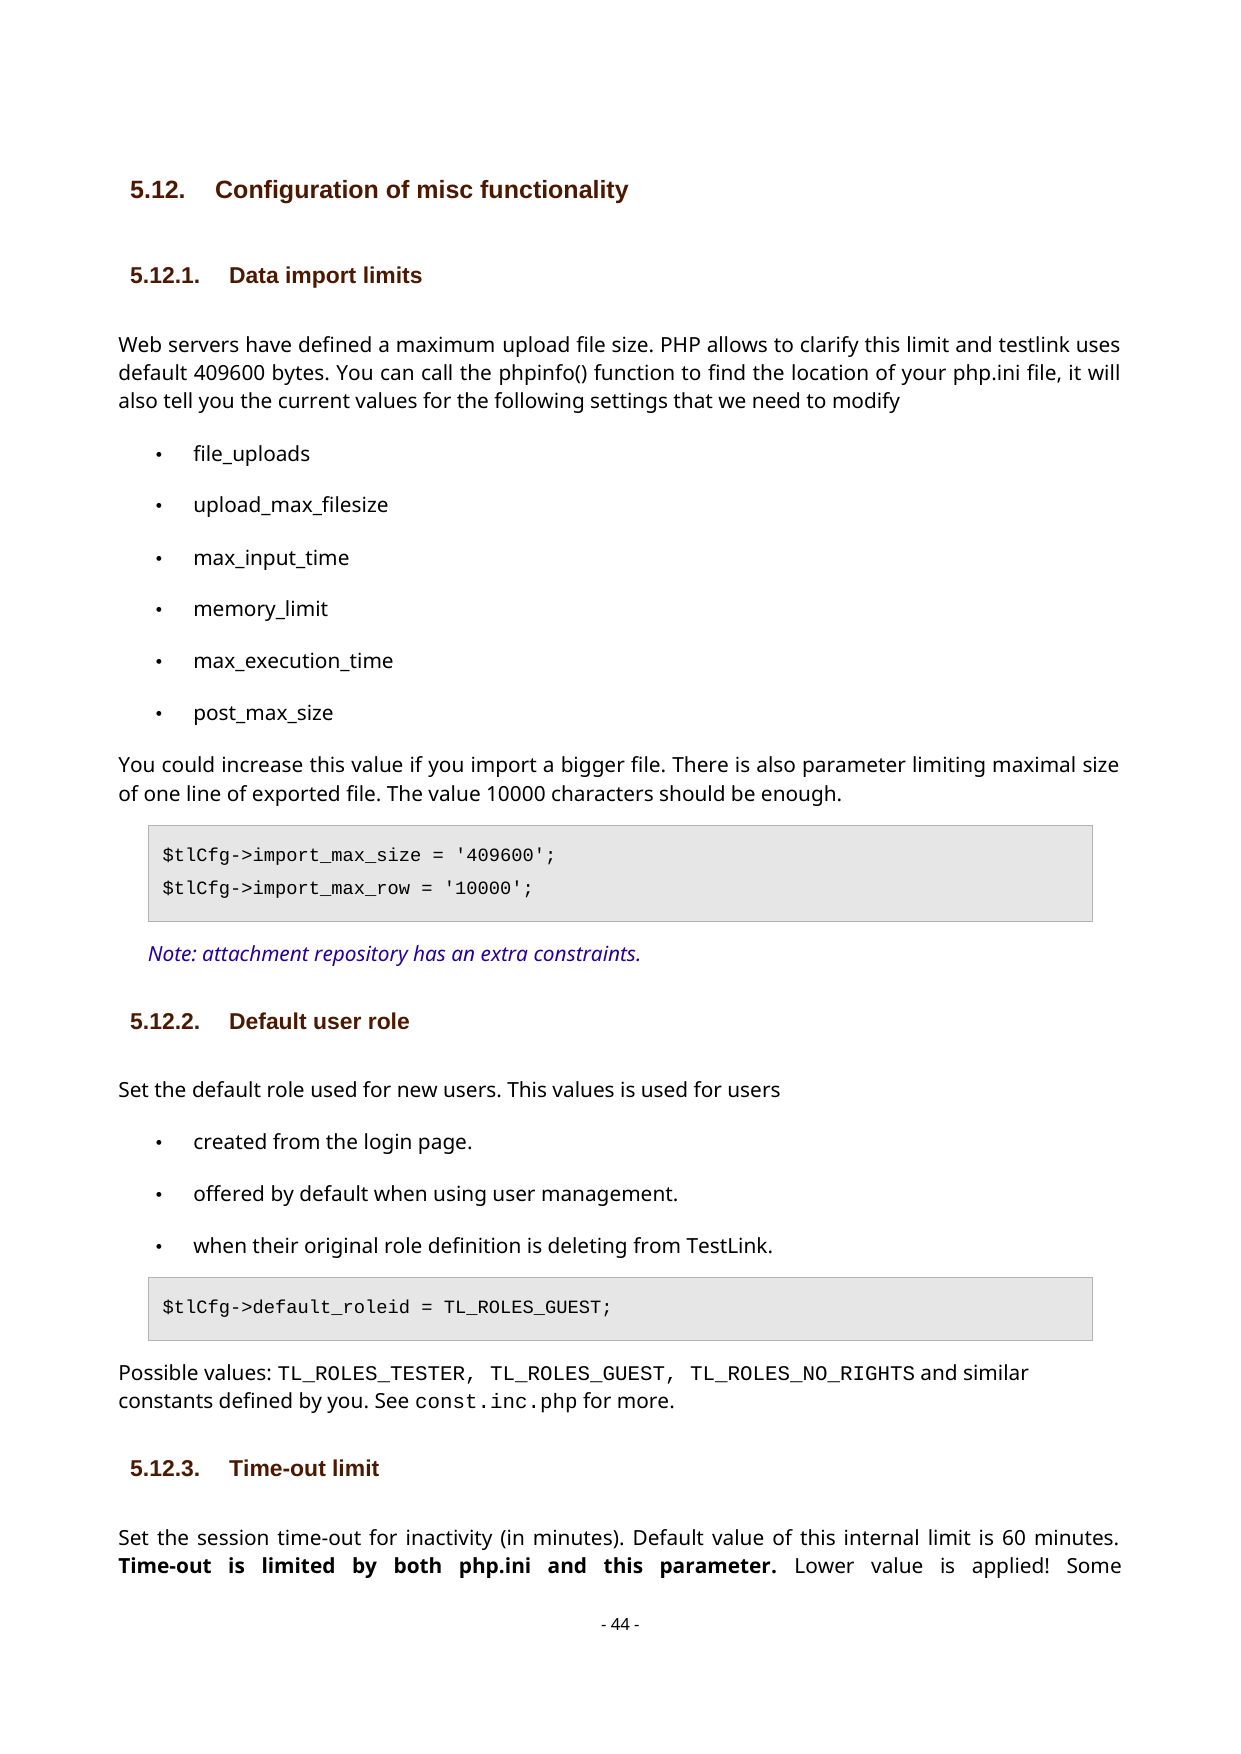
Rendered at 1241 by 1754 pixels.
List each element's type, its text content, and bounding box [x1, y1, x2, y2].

list post_max_size [156, 698, 1122, 727]
text Web servers have defined a maximum upload file size. PHP allows to clarify this limit and testlink uses default 409600 bytes. You can call the phpinfo() function to find the location of your php.ini file, it will also tell you the current values for the following settings that we need to modify [118, 330, 1122, 415]
text You could increase this value if you import a bigger file. There is also parameter limiting maximal size of one line of exported file. The value 10000 characters should be enough. [118, 751, 1122, 807]
text Set the default role used for new users. This values is used for users [118, 1075, 1122, 1104]
list created from the login page. [156, 1127, 1122, 1156]
text $tlCfg->import_max_size = '409600'; [149, 826, 1092, 858]
list offered by default when using user management. [156, 1179, 1122, 1208]
list max_input_time [156, 543, 1122, 571]
text Note: attachment repository has an extra constraints. [148, 939, 1122, 967]
text $tlCfg->import_max_row = '10000'; [149, 858, 1092, 921]
text $tlCfg->default_roleid = TL_ROLES_GUEST; [149, 1278, 1092, 1340]
subtitle Default user role [130, 1008, 1110, 1034]
list upload_max_filesize [156, 491, 1122, 519]
subtitle Configuration of misc functionality [130, 176, 1110, 204]
subtitle Time-out limit [130, 1456, 1110, 1482]
subtitle Data import limits [130, 263, 1110, 288]
text Set the session time-out for inactivity (in minutes). Default value of this internal limit is 60 minutes. Time-out is limited by both php.ini and this parameter. Lower value is applied! Some [118, 1523, 1122, 1580]
text Possible values: TL_ROLES_TESTER, TL_ROLES_GUEST, TL_ROLES_NO_RIGHTS and similar constants defined by you. See const.inc.php for more. [118, 1358, 1122, 1415]
list memory_limit [156, 594, 1122, 623]
list file_uploads [156, 439, 1122, 467]
list when their original role definition is deleting from TestLink. [156, 1231, 1122, 1259]
list max_execution_time [156, 647, 1122, 675]
